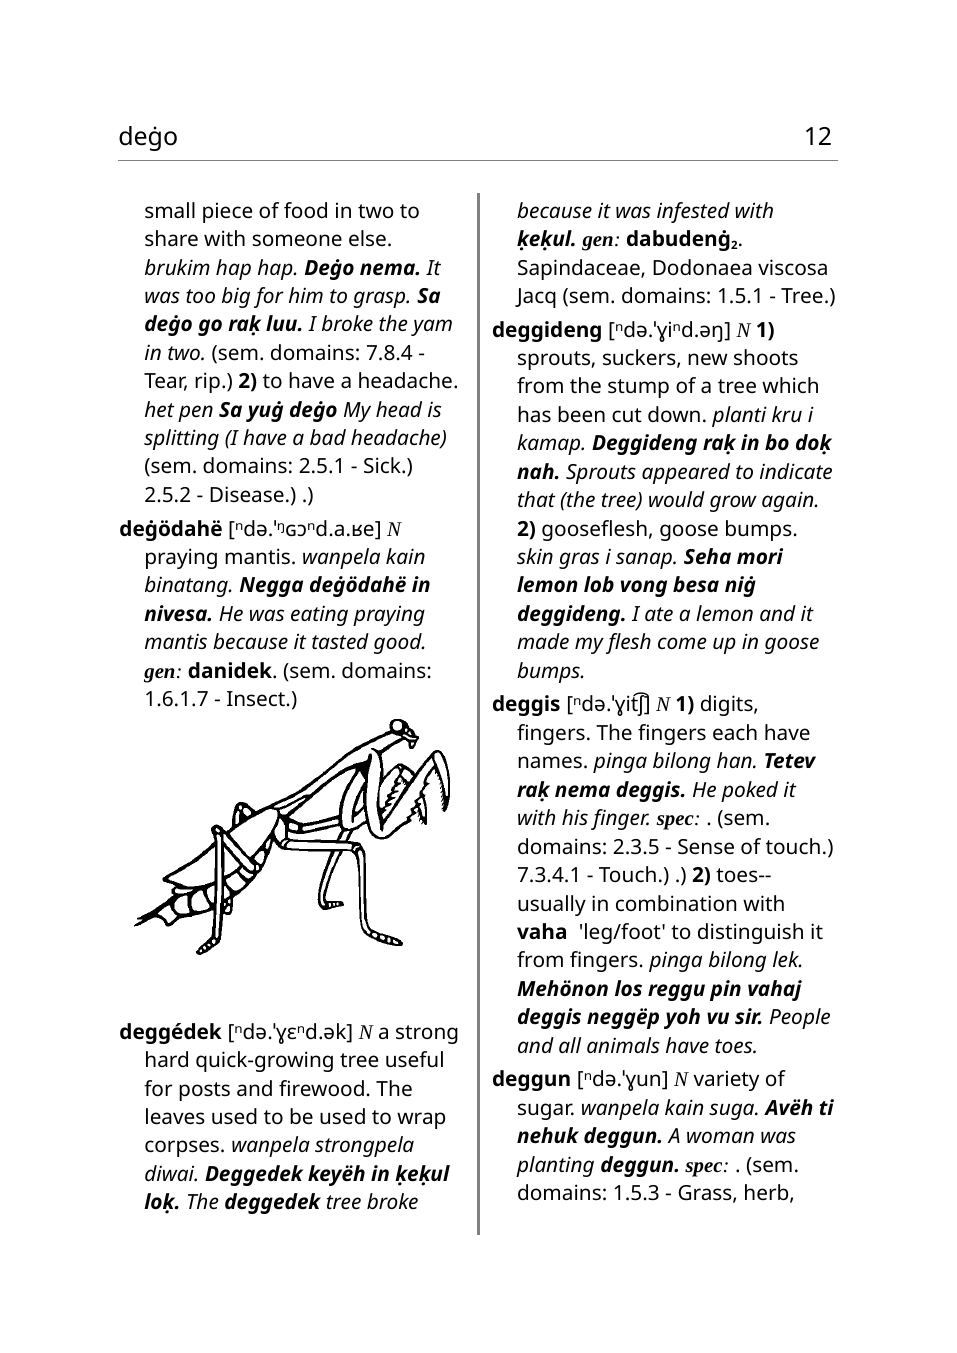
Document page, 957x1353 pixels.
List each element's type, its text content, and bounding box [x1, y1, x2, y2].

text deggis [ⁿdə.ˈɣit͡ʃ] N 1) digits, fingers. The fingers each have names. pinga bilong han. Tetev raḳ nema deggis. He poked it with his finger. spec: . (sem. domains: 2.3.5 - Sense of touch.) 7.3.4.1 - Touch.) .) 2) toes--usually in combination with vaha 'leg/foot' to distinguish it from fingers. pinga bilong lek. Mehönon los reggu pin vahaj deggis neggëp yoh vu sir. People and all animals have toes. [492, 686, 837, 1061]
text deġödahë [ⁿdə.ˈᵑɢɔⁿd.a.ʁe] N praying mantis. wanpela kain binatang. Negga deġödahë in nivesa. He was eating praying mantis because it tasted good. gen: danidek. (sem. domains: 1.6.1.7 - Insect.) [119, 511, 465, 717]
picture [132, 718, 452, 956]
text because it was infested with ḳeḳul. gen: dabudenġ2. Sapindaceae, Dodonaea viscosa Jacq (sem. domains: 1.5.1 - Tree.) [492, 194, 837, 312]
text deggideng [ⁿdə.ˈɣiⁿd.əŋ] N 1) sprouts, suckers, new shoots from the stump of a tree which has been cut down. planti kru i kamap. Deggideng raḳ in bo doḳ nah. Sprouts appeared to indicate that (the tree) would grow again. 2) gooseflesh, goose bumps. skin gras i sanap. Seha mori lemon lob vong besa niġ deggideng. I ate a lemon and it made my flesh come up in goose bumps. [492, 312, 837, 686]
text deggun [ⁿdə.ˈɣun] N variety of sugar. wanpela kain suga. Avëh ti nehuk deggun. A woman was planting deggun. spec: . (sem. domains: 1.5.3 - Grass, herb, [492, 1061, 837, 1211]
text deggédek [ⁿdə.ˈɣɛⁿd.ək] N a strong hard quick-growing tree useful for posts and firewood. The leaves used to be used to wrap corpses. wanpela strongpela diwai. Deggedek keyëh in ḳeḳul loḳ. The deggedek tree broke [119, 1015, 465, 1220]
text deġödahë [150, 956, 450, 988]
text small piece of food in two to share with someone else. brukim hap hap. Deġo nema. It was too big for him to grasp. Sa deġo go raḳ luu. I broke the yam in two. (sem. domains: 7.8.4 - Tear, rip.) 2) to have a headache. het pen Sa yuġ deġo My head is splitting (I have a bad headache) (sem. domains: 2.5.1 - Sick.) 2.5.2 - Disease.) .) [119, 194, 465, 511]
